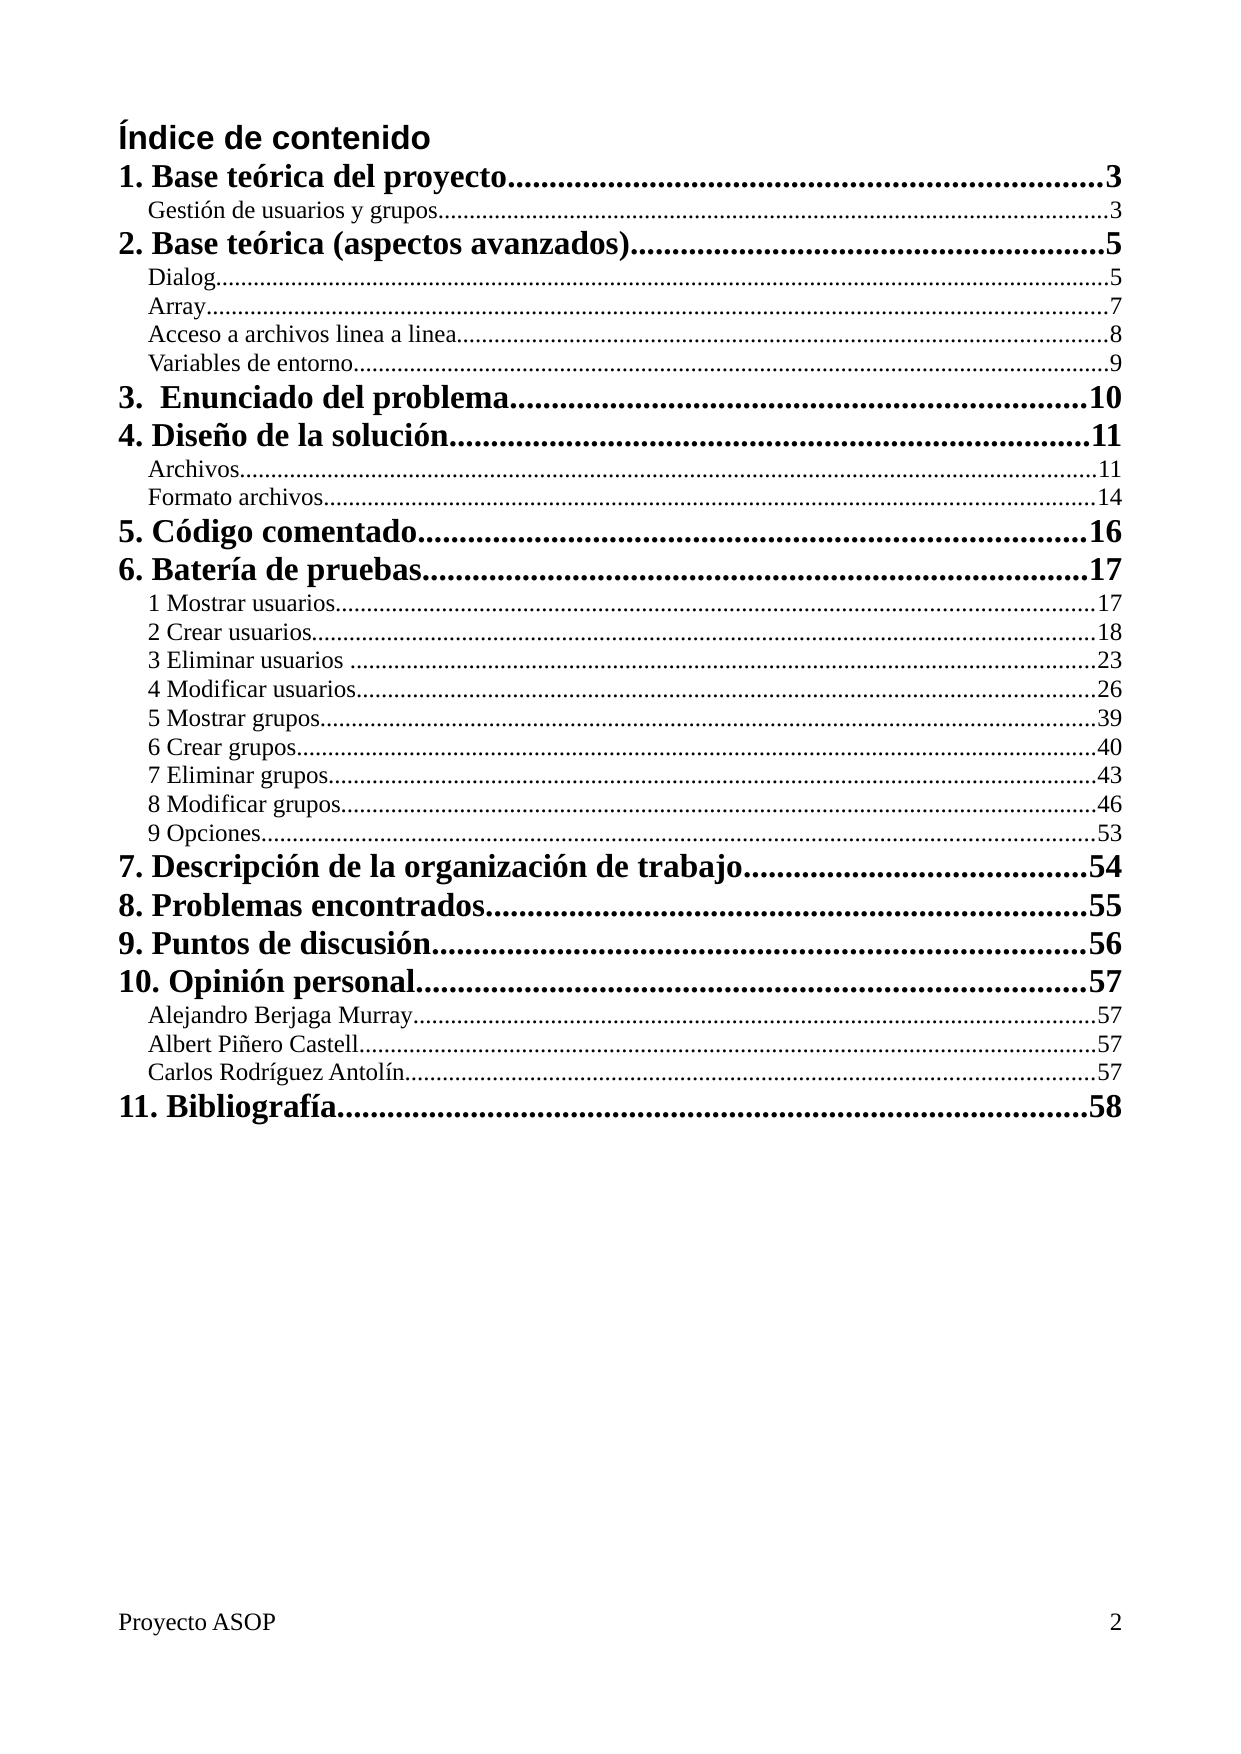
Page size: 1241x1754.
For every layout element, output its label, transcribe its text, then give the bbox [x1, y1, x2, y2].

subtitle 1. Base teórica del proyecto 3 [118, 157, 1122, 195]
subtitle 9. Puntos de discusión 56 [118, 923, 1122, 962]
text Carlos Rodríguez Antolín 57 [148, 1057, 1122, 1086]
subtitle Índice de contenido [118, 118, 1122, 157]
text 1 Mostrar usuarios 17 [148, 588, 1122, 617]
subtitle 3. Enunciado del problema 10 [118, 377, 1122, 415]
text Array 7 [148, 291, 1122, 319]
subtitle 4. Diseño de la solución 11 [118, 415, 1122, 454]
text Acceso a archivos linea a linea 8 [148, 319, 1122, 348]
text Gestión de usuarios y grupos 3 [148, 195, 1122, 224]
text 4 Modificar usuarios 26 [148, 674, 1122, 703]
subtitle 8. Problemas encontrados 55 [118, 885, 1122, 923]
text 5 Mostrar grupos 39 [148, 703, 1122, 732]
subtitle 11. Bibliografía 58 [118, 1086, 1122, 1124]
text 8 Modificar grupos 46 [148, 789, 1122, 818]
subtitle 2. Base teórica (aspectos avanzados) 5 [118, 224, 1122, 262]
text Dialog 5 [148, 262, 1122, 291]
subtitle 7. Descripción de la organización de trabajo 54 [118, 847, 1122, 885]
text 6 Crear grupos 40 [148, 732, 1122, 760]
text 9 Opciones 53 [148, 818, 1122, 847]
text Variables de entorno 9 [148, 348, 1122, 377]
subtitle 10. Opinión personal 57 [118, 962, 1122, 1000]
text 2 Crear usuarios 18 [148, 617, 1122, 645]
text Formato archivos 14 [148, 482, 1122, 511]
text Alejandro Berjaga Murray 57 [148, 1000, 1122, 1029]
text 7 Eliminar grupos 43 [148, 760, 1122, 789]
subtitle 6. Batería de pruebas 17 [118, 549, 1122, 588]
text 3 Eliminar usuarios 23 [148, 645, 1122, 674]
text Albert Piñero Castell 57 [148, 1029, 1122, 1057]
text Archivos 11 [148, 454, 1122, 482]
subtitle 5. Código comentado 16 [118, 511, 1122, 549]
